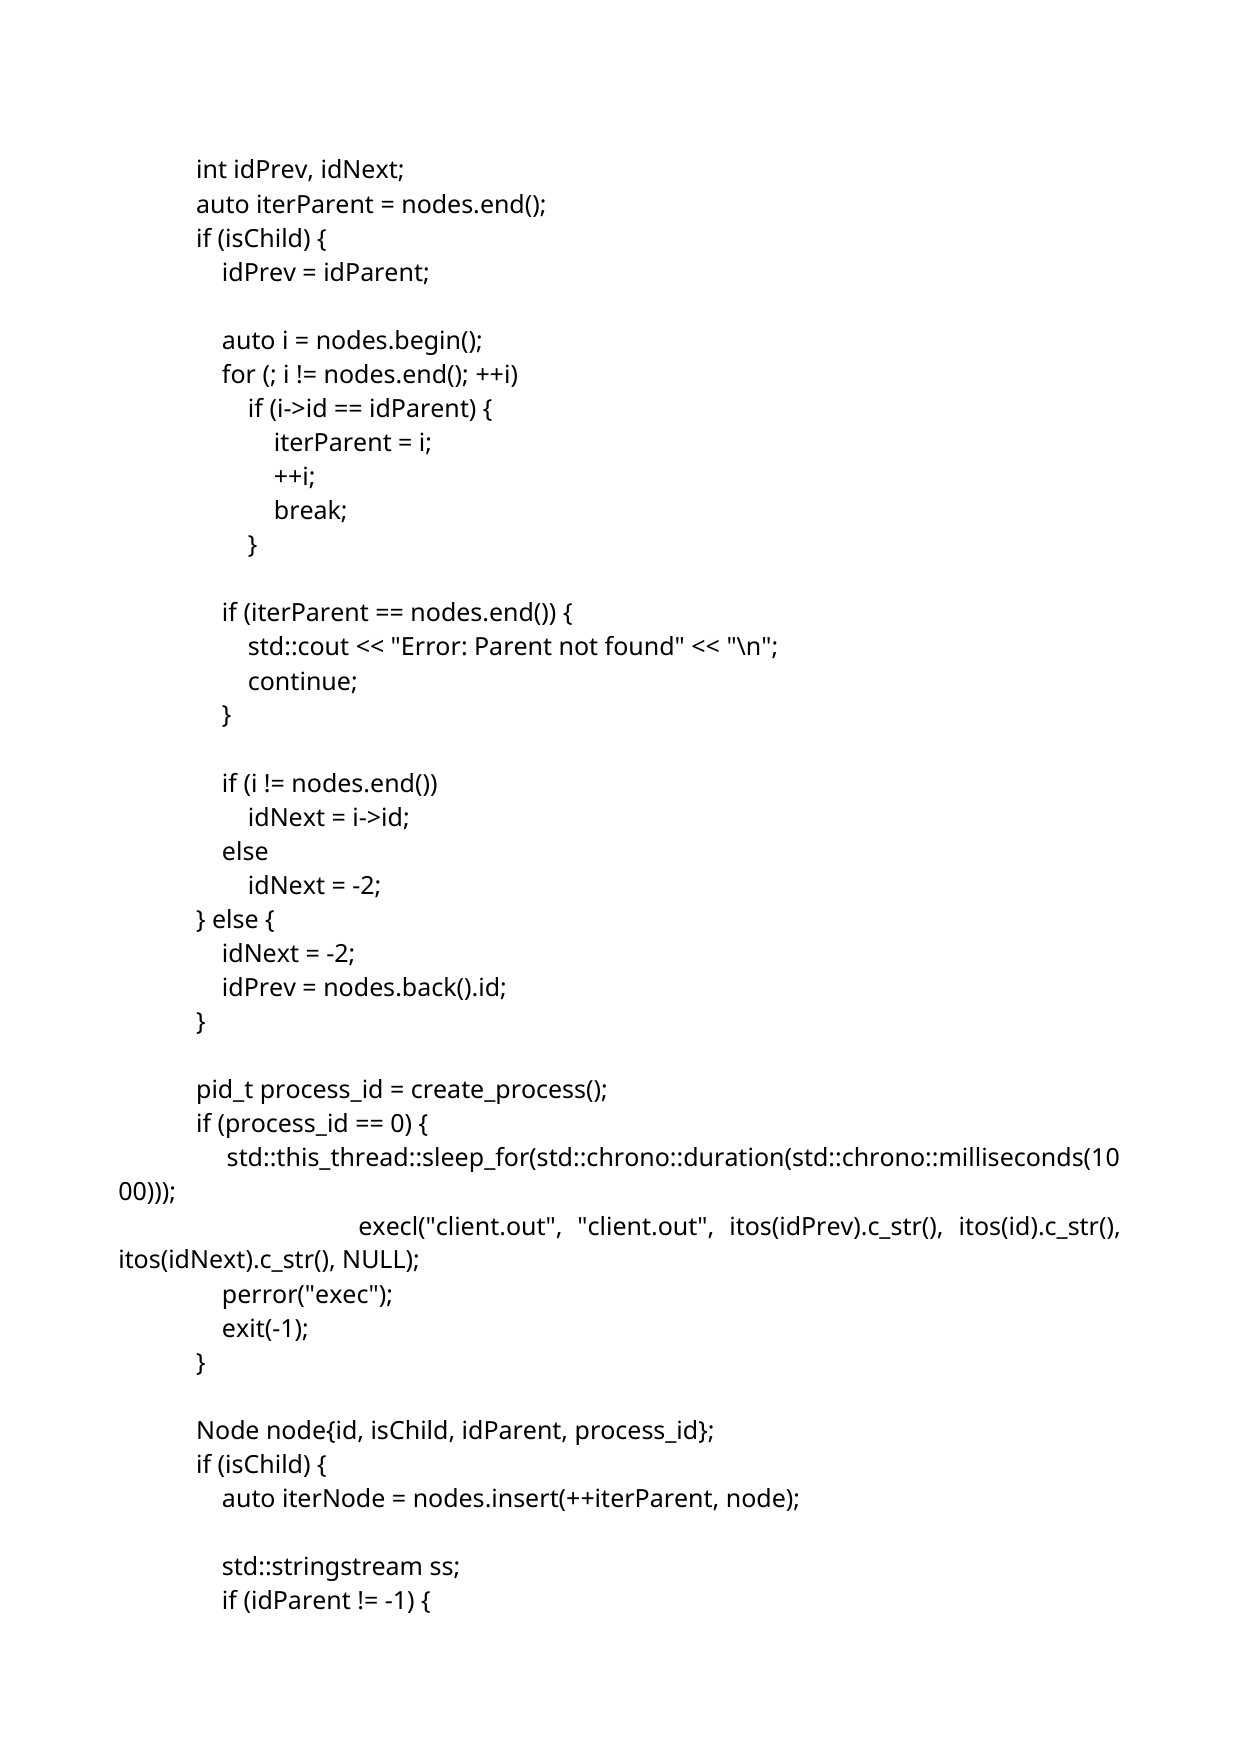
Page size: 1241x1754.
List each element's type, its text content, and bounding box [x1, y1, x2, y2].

text } [118, 527, 1122, 561]
text Node node{id, isChild, idParent, process_id}; [118, 1412, 1122, 1447]
text ++i; [118, 459, 1122, 493]
text execl("client.out", "client.out", itos(idPrev).c_str(), itos(id).c_str(), itos(idNext).c_str(), NULL); [118, 1208, 1122, 1276]
text auto iterNode = nodes.insert(++iterParent, node); [118, 1481, 1122, 1515]
text std::stringstream ss; [118, 1549, 1122, 1583]
text idNext = -2; [118, 867, 1122, 902]
text exit(-1); [118, 1310, 1122, 1344]
text perror("exec"); [118, 1276, 1122, 1310]
text break; [118, 493, 1122, 527]
text idNext = i->id; [118, 799, 1122, 833]
text iterParent = i; [118, 425, 1122, 459]
text if (isChild) { [118, 1447, 1122, 1481]
text std::cout << "Error: Parent not found" << "\n"; [118, 629, 1122, 663]
text auto i = nodes.begin(); [118, 322, 1122, 357]
text if (idParent != -1) { [118, 1583, 1122, 1617]
text idPrev = idParent; [118, 254, 1122, 288]
text } [118, 697, 1122, 731]
text continue; [118, 663, 1122, 697]
text if (isChild) { [118, 220, 1122, 254]
text pid_t process_id = create_process(); [118, 1072, 1122, 1106]
text for (; i != nodes.end(); ++i) [118, 357, 1122, 391]
text idPrev = nodes.back().id; [118, 970, 1122, 1004]
text else [118, 833, 1122, 867]
text } else { [118, 902, 1122, 936]
text auto iterParent = nodes.end(); [118, 186, 1122, 220]
text if (iterParent == nodes.end()) { [118, 595, 1122, 629]
text std::this_thread::sleep_for(std::chrono::duration(std::chrono::milliseconds(1000))); [118, 1140, 1122, 1208]
text } [118, 1004, 1122, 1038]
text int idPrev, idNext; [118, 152, 1122, 186]
text if (process_id == 0) { [118, 1106, 1122, 1140]
text if (i != nodes.end()) [118, 765, 1122, 799]
text } [118, 1344, 1122, 1378]
text idNext = -2; [118, 936, 1122, 970]
text if (i->id == idParent) { [118, 391, 1122, 425]
